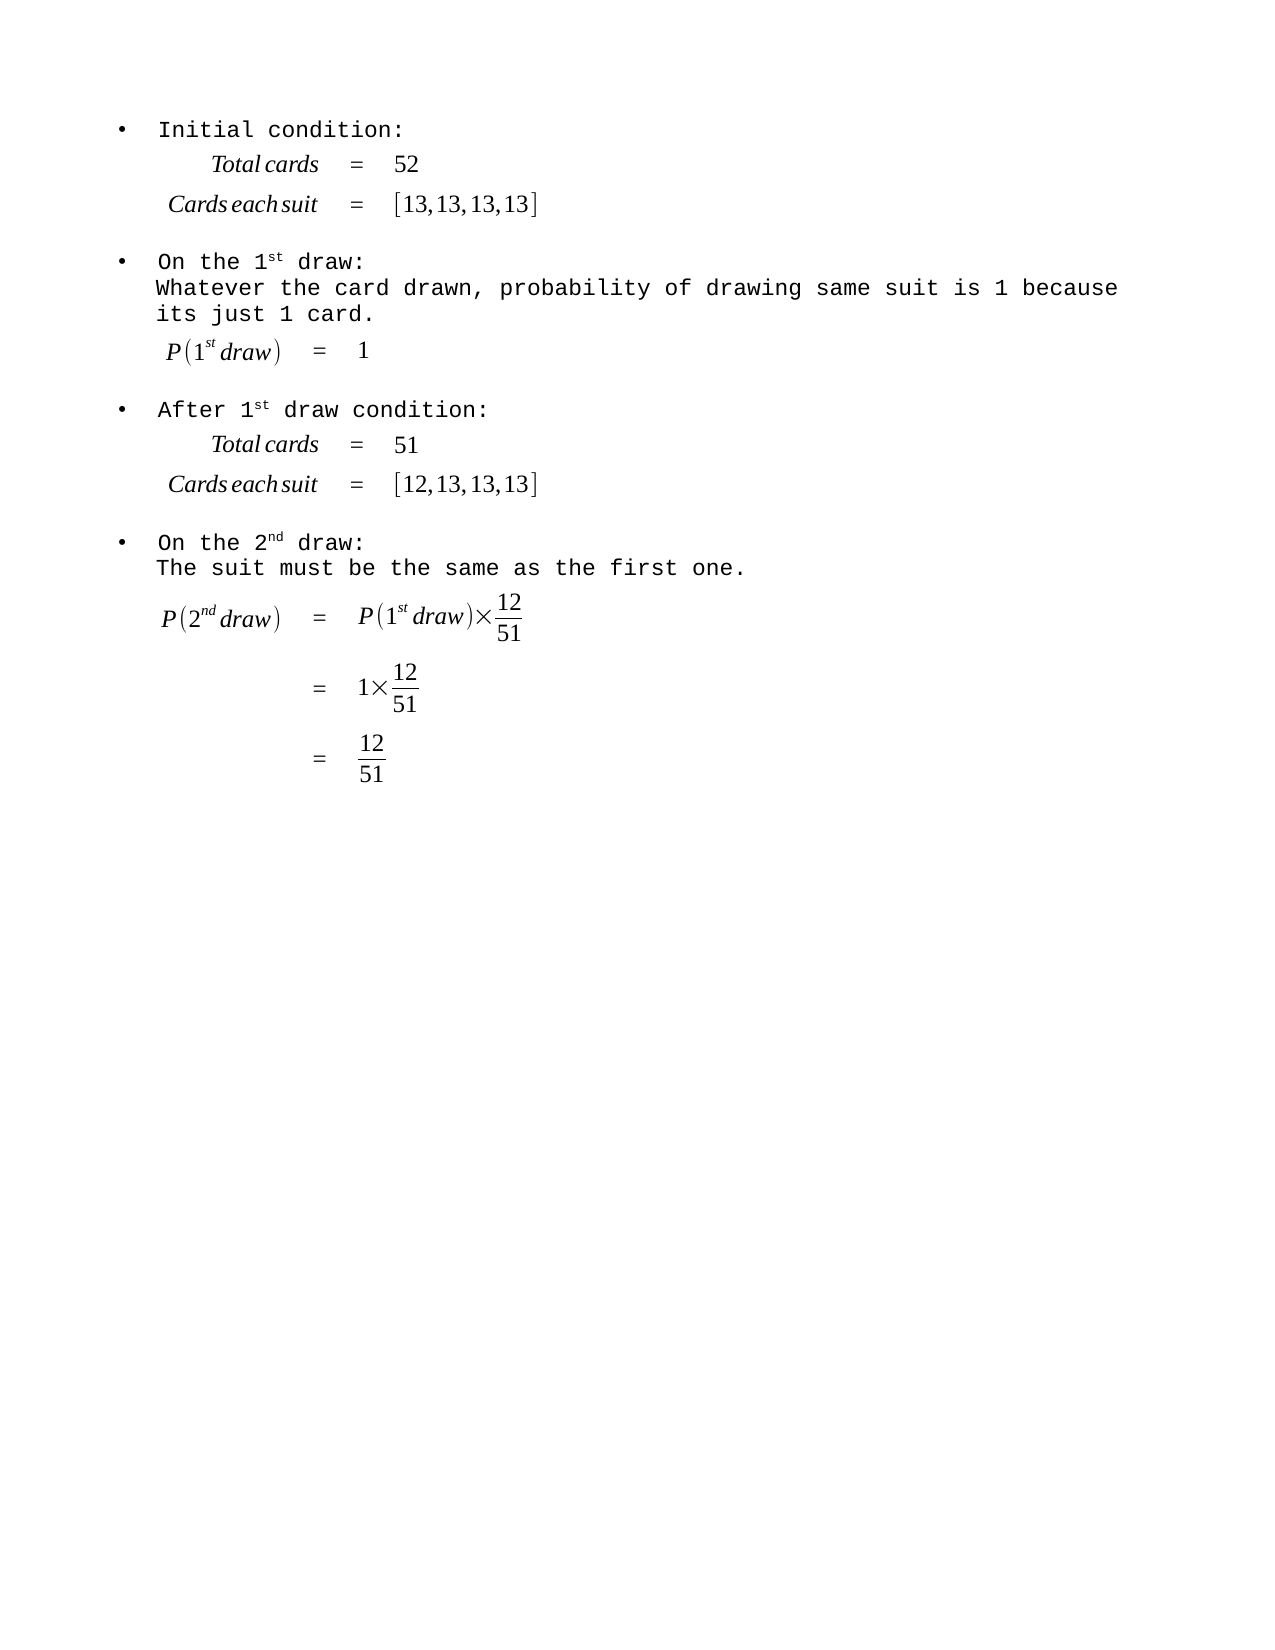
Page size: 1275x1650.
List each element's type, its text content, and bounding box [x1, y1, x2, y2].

table_cell = [305, 653, 333, 723]
table_cell [334, 653, 1157, 723]
table_cell [370, 184, 1157, 224]
table_cell = [343, 184, 370, 224]
table_header [136, 144, 343, 184]
table_header [370, 425, 1157, 465]
table_cell [136, 465, 343, 505]
table_cell [136, 184, 343, 224]
table_header [334, 583, 1157, 653]
list On the 1st draw: [118, 250, 1157, 276]
table_header [136, 328, 305, 373]
table_header [136, 425, 343, 465]
table_cell [370, 465, 1157, 505]
table_header [334, 328, 1157, 373]
list Whatever the card drawn, probability of drawing same suit is 1 because its just 1 card. [156, 276, 1157, 328]
table_cell [334, 724, 1157, 794]
table_header = [305, 583, 333, 653]
list After 1st draw condition: [118, 398, 1157, 424]
list The suit must be the same as the first one. [156, 557, 1157, 583]
table_cell [136, 653, 305, 723]
table_header [136, 583, 305, 653]
table_header = [305, 328, 333, 373]
table_cell = [343, 465, 370, 505]
list On the 2nd draw: [118, 531, 1157, 557]
table_header [370, 144, 1157, 184]
list Initial condition: [118, 118, 1157, 144]
table_header = [343, 425, 370, 465]
table_header = [343, 144, 370, 184]
table_cell = [305, 724, 333, 794]
table_cell [136, 724, 305, 794]
